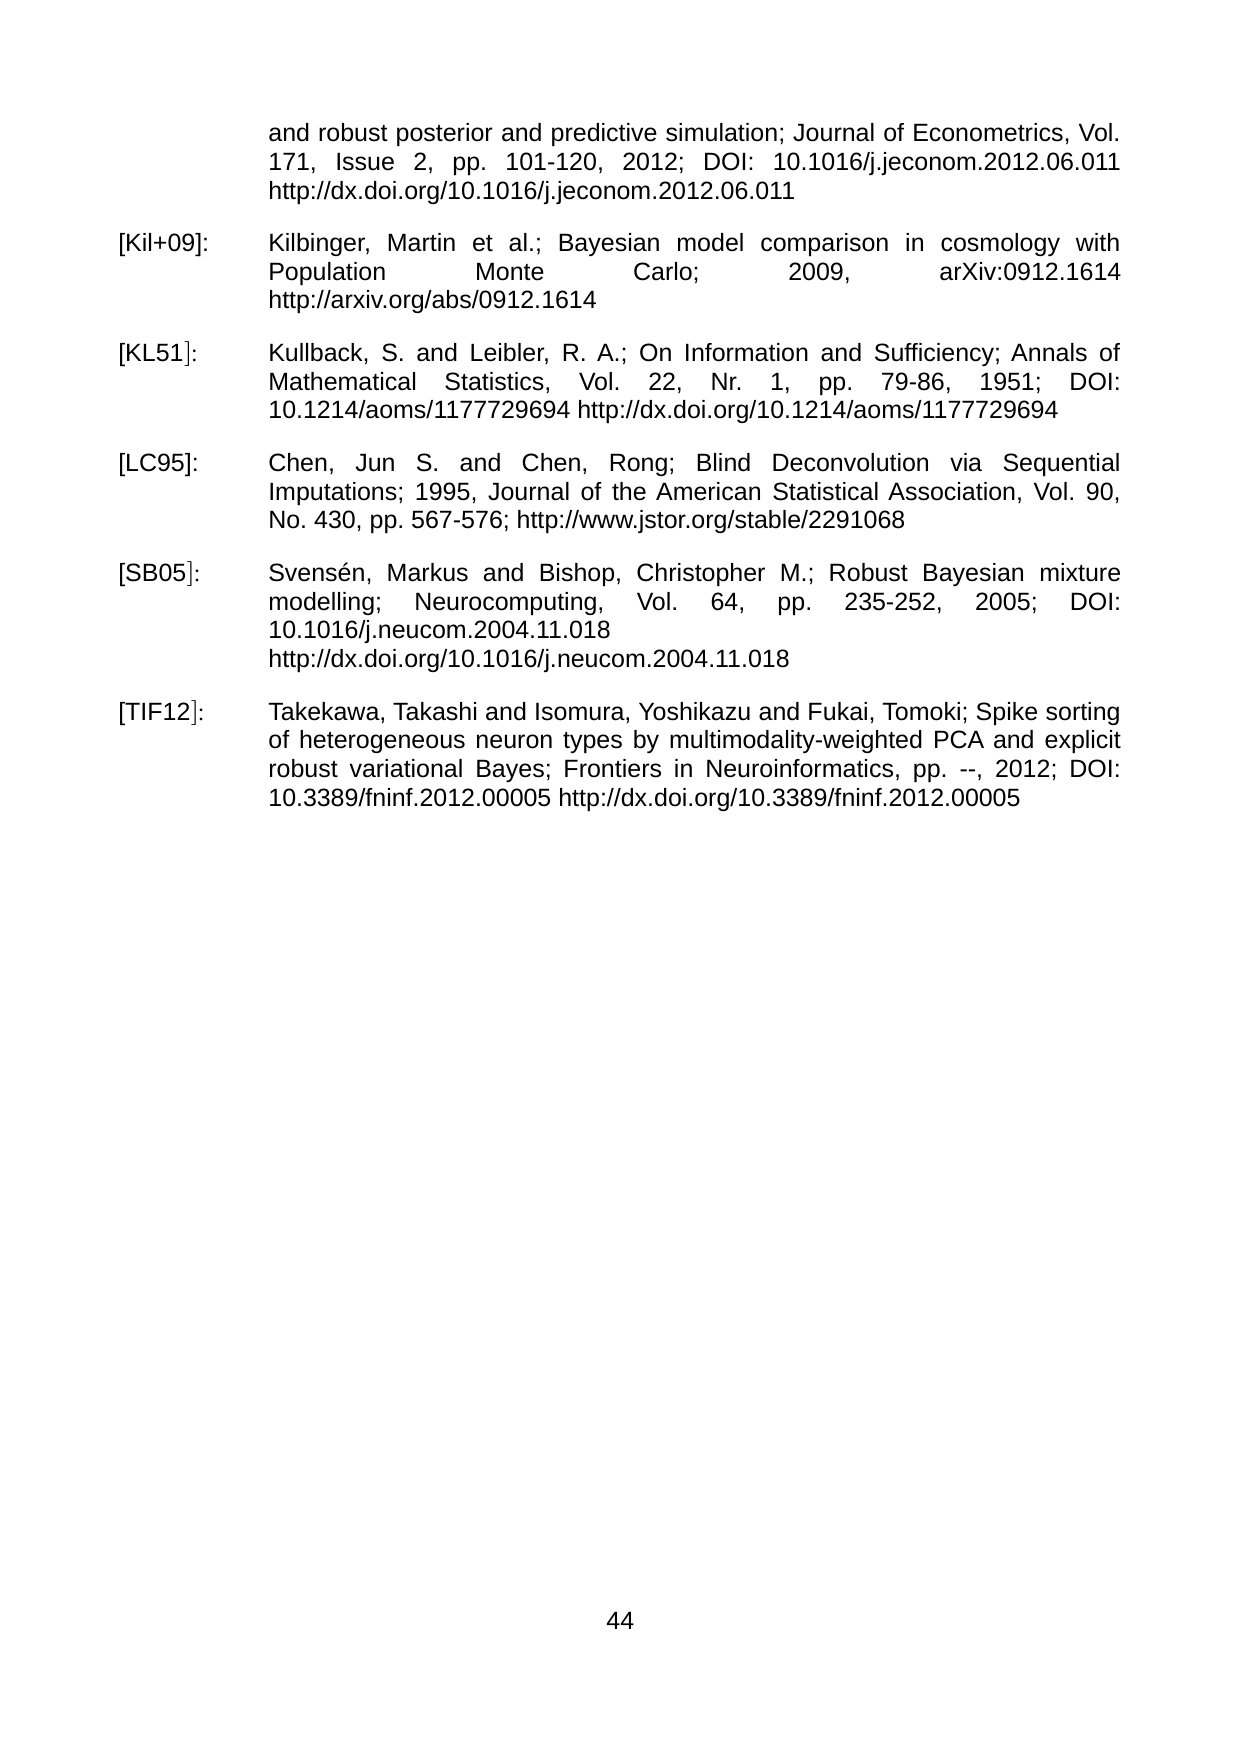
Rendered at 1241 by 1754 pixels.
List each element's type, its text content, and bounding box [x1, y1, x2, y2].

text [SB05]: Svensén, Markus and Bishop, Christopher M.; Robust Bayesian mixture modelling; Neurocomputing, Vol. 64, pp. 235-252, 2005; DOI: 10.1016/j.neucom.2004.11.018 http://dx.doi.org/10.1016/j.neucom.2004.11.018 [118, 558, 1122, 673]
text [TIF12]: Takekawa, Takashi and Isomura, Yoshikazu and Fukai, Tomoki; Spike sorting of heterogeneous neuron types by multimodality-weighted PCA and explicit robust variational Bayes; Frontiers in Neuroinformatics, pp. --, 2012; DOI: 10.3389/fninf.2012.00005 http://dx.doi.org/10.3389/fninf.2012.00005 [118, 697, 1122, 812]
text [KL51]: Kullback, S. and Leibler, R. A.; On Information and Sufficiency; Annals of Mathematical Statistics, Vol. 22, Nr. 1, pp. 79-86, 1951; DOI: 10.1214/aoms/1177729694 http://dx.doi.org/10.1214/aoms/1177729694 [118, 338, 1122, 424]
text and robust posterior and predictive simulation; Journal of Econometrics, Vol. 171, Issue 2, pp. 101-120, 2012; DOI: 10.1016/j.jeconom.2012.06.011 http://dx.doi.org/10.1016/j.jeconom.2012.06.011 [118, 118, 1122, 204]
text [LC95]: Chen, Jun S. and Chen, Rong; Blind Deconvolution via Sequential Imputations; 1995, Journal of the American Statistical Association, Vol. 90, No. 430, pp. 567-576; http://www.jstor.org/stable/2291068 [118, 448, 1122, 534]
text [Kil+09]: Kilbinger, Martin et al.; Bayesian model comparison in cosmology with Population Monte Carlo; 2009, arXiv:0912.1614 http://arxiv.org/abs/0912.1614 [118, 228, 1122, 314]
